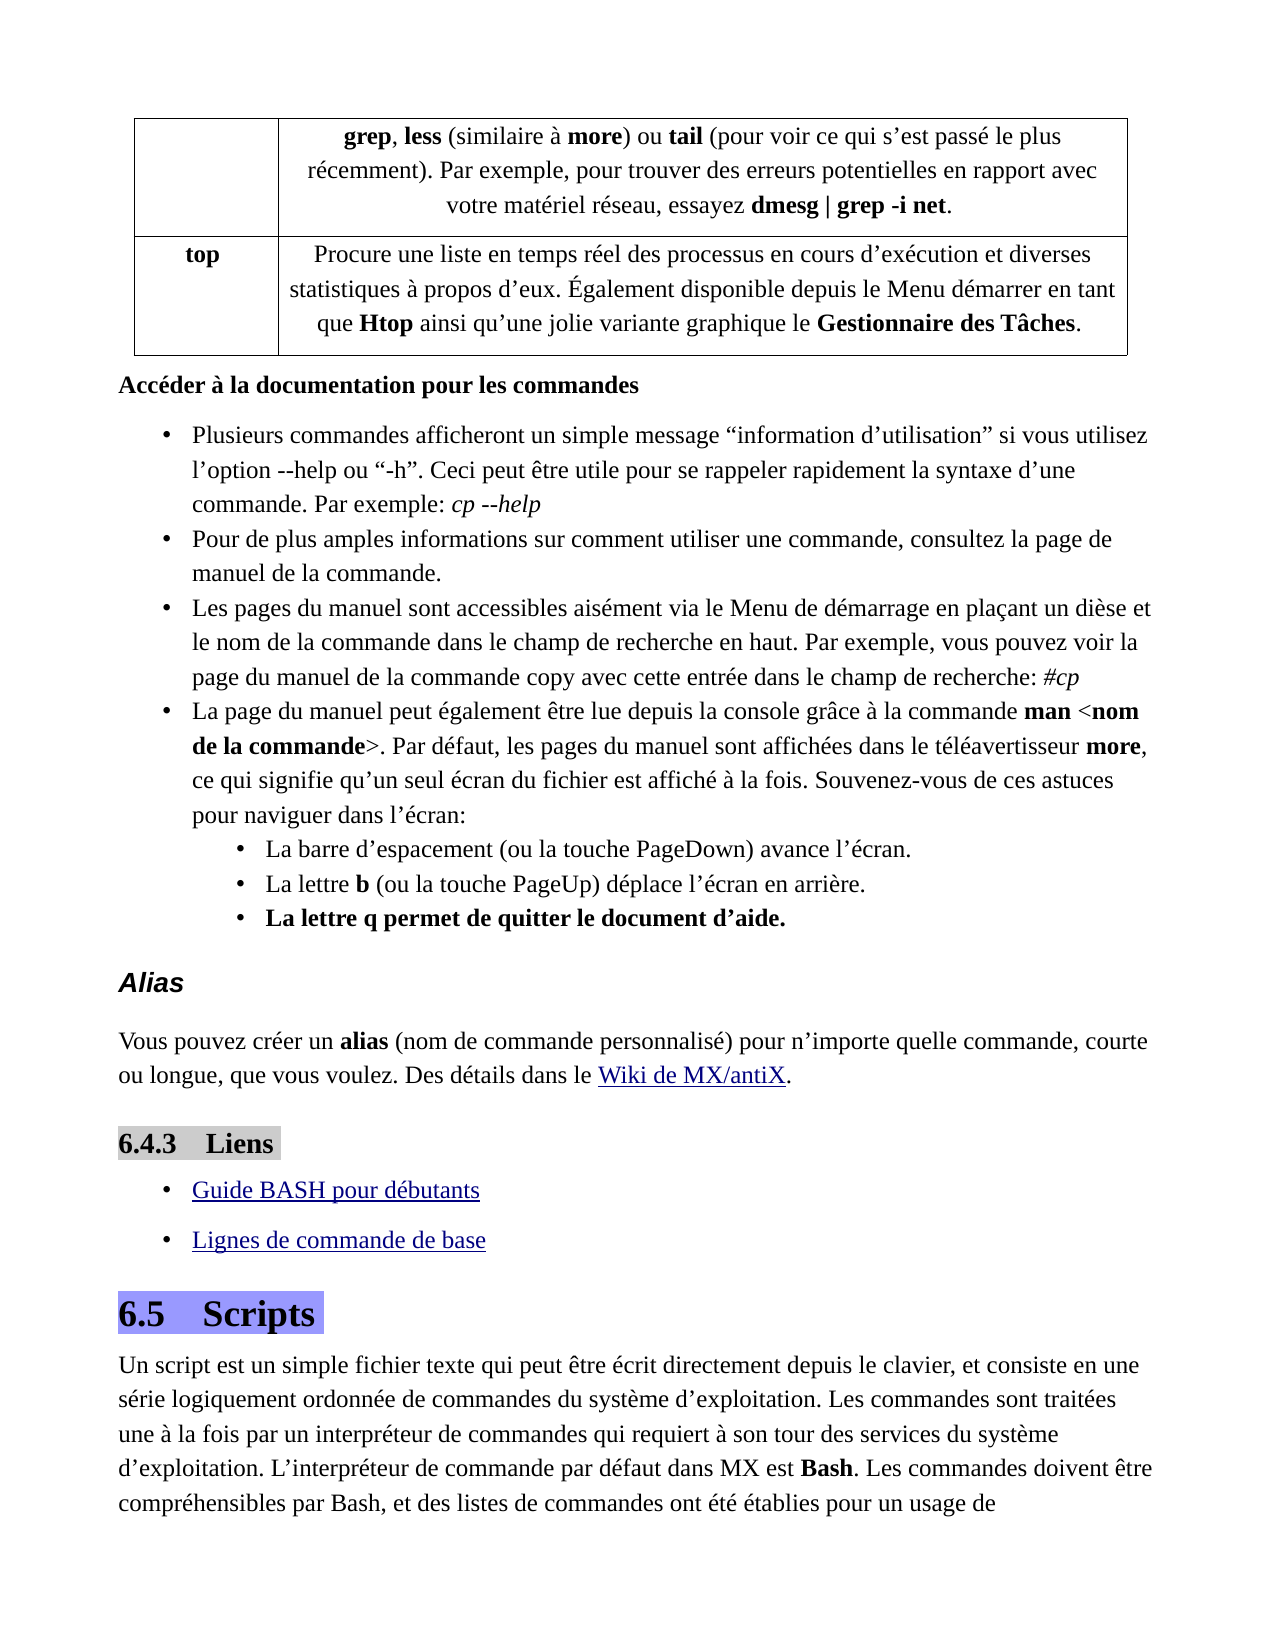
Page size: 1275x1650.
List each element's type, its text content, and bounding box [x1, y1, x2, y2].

list La lettre b (ou la touche PageUp) déplace l’écran en arrière. [236, 869, 1157, 897]
text Un script est un simple fichier texte qui peut être écrit directement depuis le clavier, et consiste en une série logiquement ordonnée de commandes du système d’exploitation. Les commandes sont traitées une à la fois par un interpréteur de commandes qui requiert à son tour des services du système d’exploitation. L’interpréteur de commande par défaut dans MX est Bash. Les commandes doivent être compréhensibles par Bash, et des listes de commandes ont été établies pour un usage de [118, 1350, 1157, 1517]
list La lettre q permet de quitter le document d’aide. [236, 903, 1157, 932]
text Vous pouvez créer un alias (nom de commande personnalisé) pour n’importe quelle commande, courte ou longue, que vous voulez. Des détails dans le Wiki de MX/antiX. [118, 1026, 1157, 1089]
list Pour de plus amples informations sur comment utiliser une commande, consultez la page de manuel de la commande. [162, 524, 1157, 587]
subtitle 6.4.3 Liens [281, 1126, 1157, 1160]
list Les pages du manuel sont accessibles aisément via le Menu de démarrage en plaçant un dièse et le nom de la commande dans le champ de recherche en haut. Par exemple, vous pouvez voir la page du manuel de la commande copy avec cette entrée dans le champ de recherche: #cp [162, 593, 1157, 691]
table_cell [135, 119, 278, 236]
text Accéder à la documentation pour les commandes [118, 370, 1157, 399]
list Plusieurs commandes afficheront un simple message “information d’utilisation” si vous utilisez l’option --help ou “-h”. Ceci peut être utile pour se rappeler rapidement la syntaxe d’une commande. Par exemple: cp --help [162, 420, 1157, 518]
table_cell top [135, 237, 278, 354]
list Guide BASH pour débutants [162, 1175, 1157, 1204]
table_cell grep, less (similaire à more) ou tail (pour voir ce qui s’est passé le plus récemment). Par exemple, pour trouver des erreurs potentielles en rapport avec votre matériel réseau, essayez dmesg | grep -i net. [279, 119, 1127, 236]
list Lignes de commande de base [162, 1226, 1157, 1254]
subtitle Alias [118, 966, 1157, 998]
list La barre d’espacement (ou la touche PageDown) avance l’écran. [236, 834, 1157, 863]
subtitle 6.5 Scripts [324, 1291, 1157, 1334]
table_cell Procure une liste en temps réel des processus en cours d’exécution et diverses statistiques à propos d’eux. Également disponible depuis le Menu démarrer en tant que Htop ainsi qu’une jolie variante graphique le Gestionnaire des Tâches. [279, 237, 1127, 354]
list La page du manuel peut également être lue depuis la console grâce à la commande man <nom de la commande>. Par défaut, les pages du manuel sont affichées dans le téléavertisseur more, ce qui signifie qu’un seul écran du fichier est affiché à la fois. Souvenez-vous de ces astuces pour naviguer dans l’écran: [162, 696, 1157, 828]
